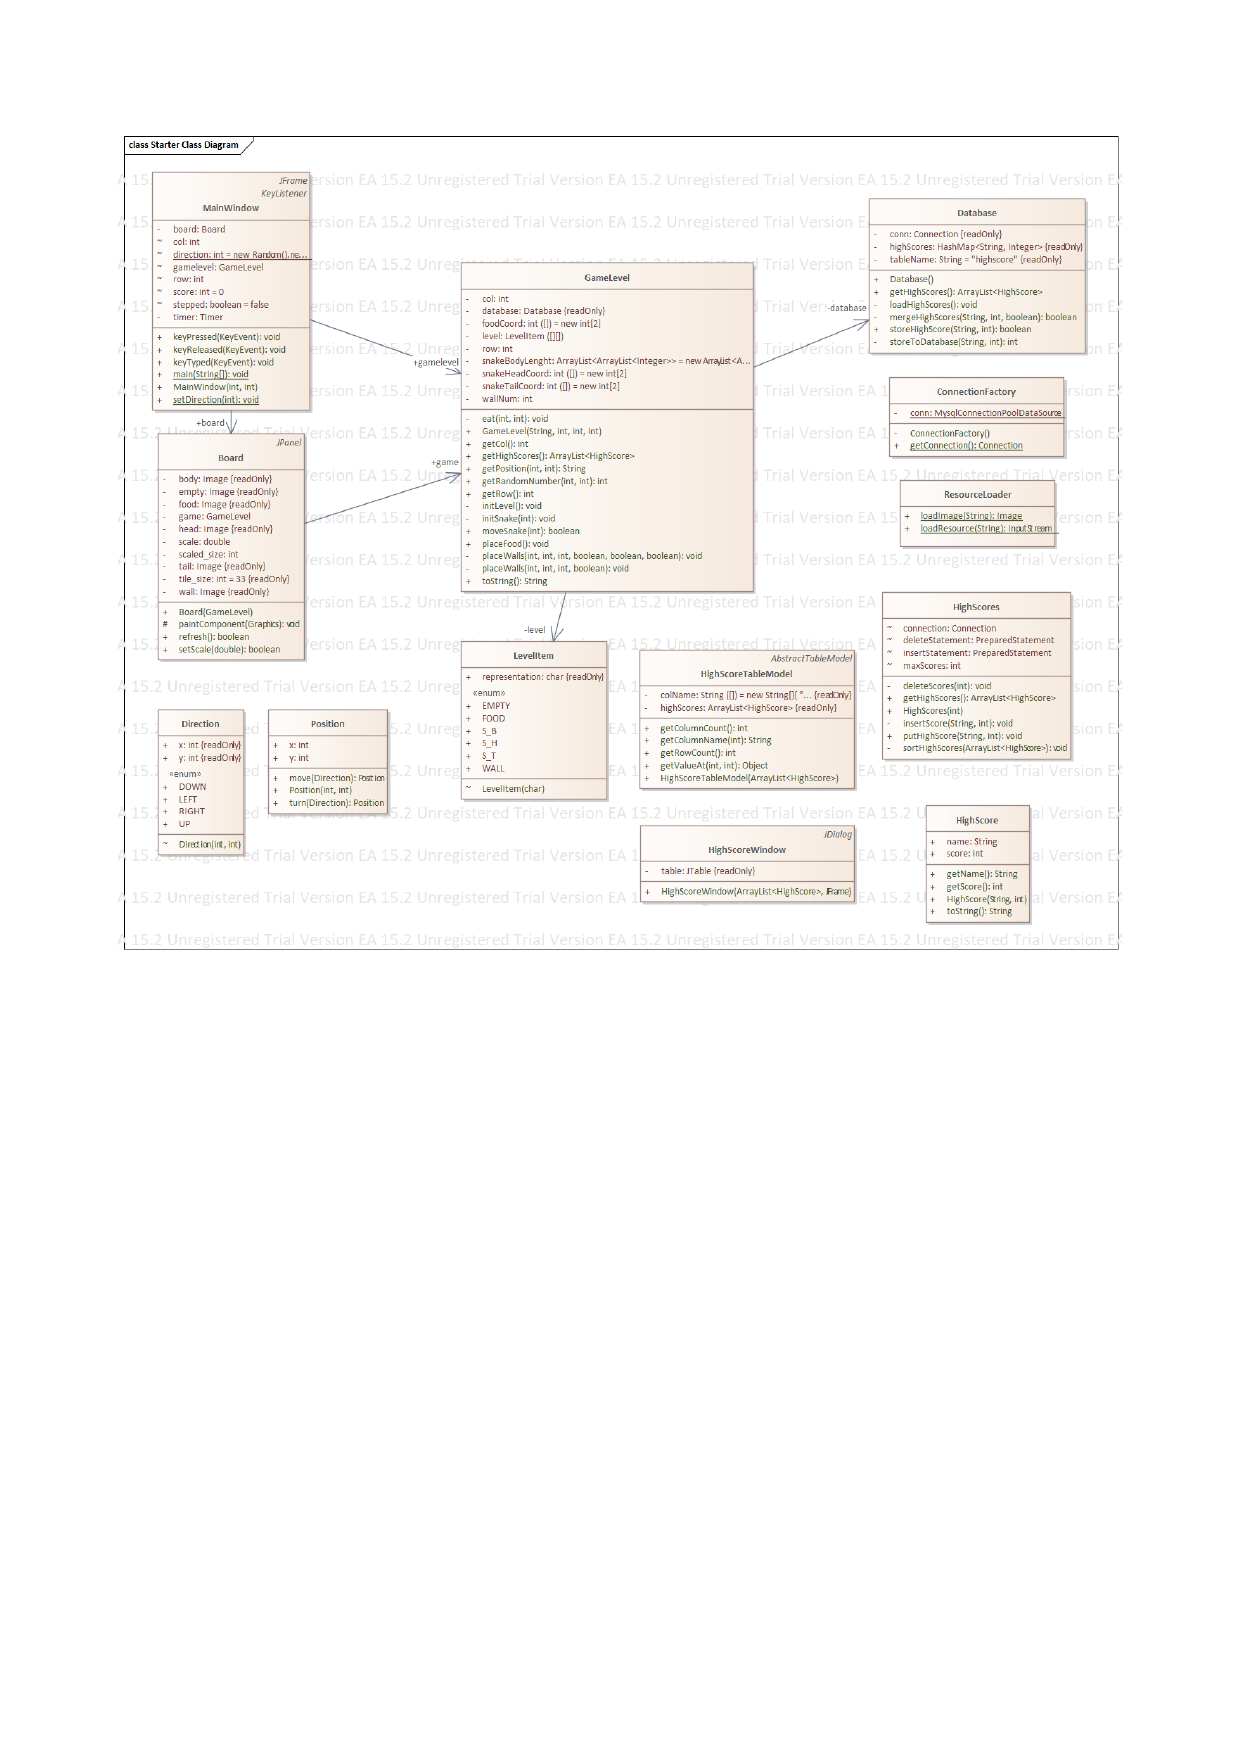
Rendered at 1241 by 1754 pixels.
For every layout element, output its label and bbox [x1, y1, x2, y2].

picture [118, 130, 1123, 954]
